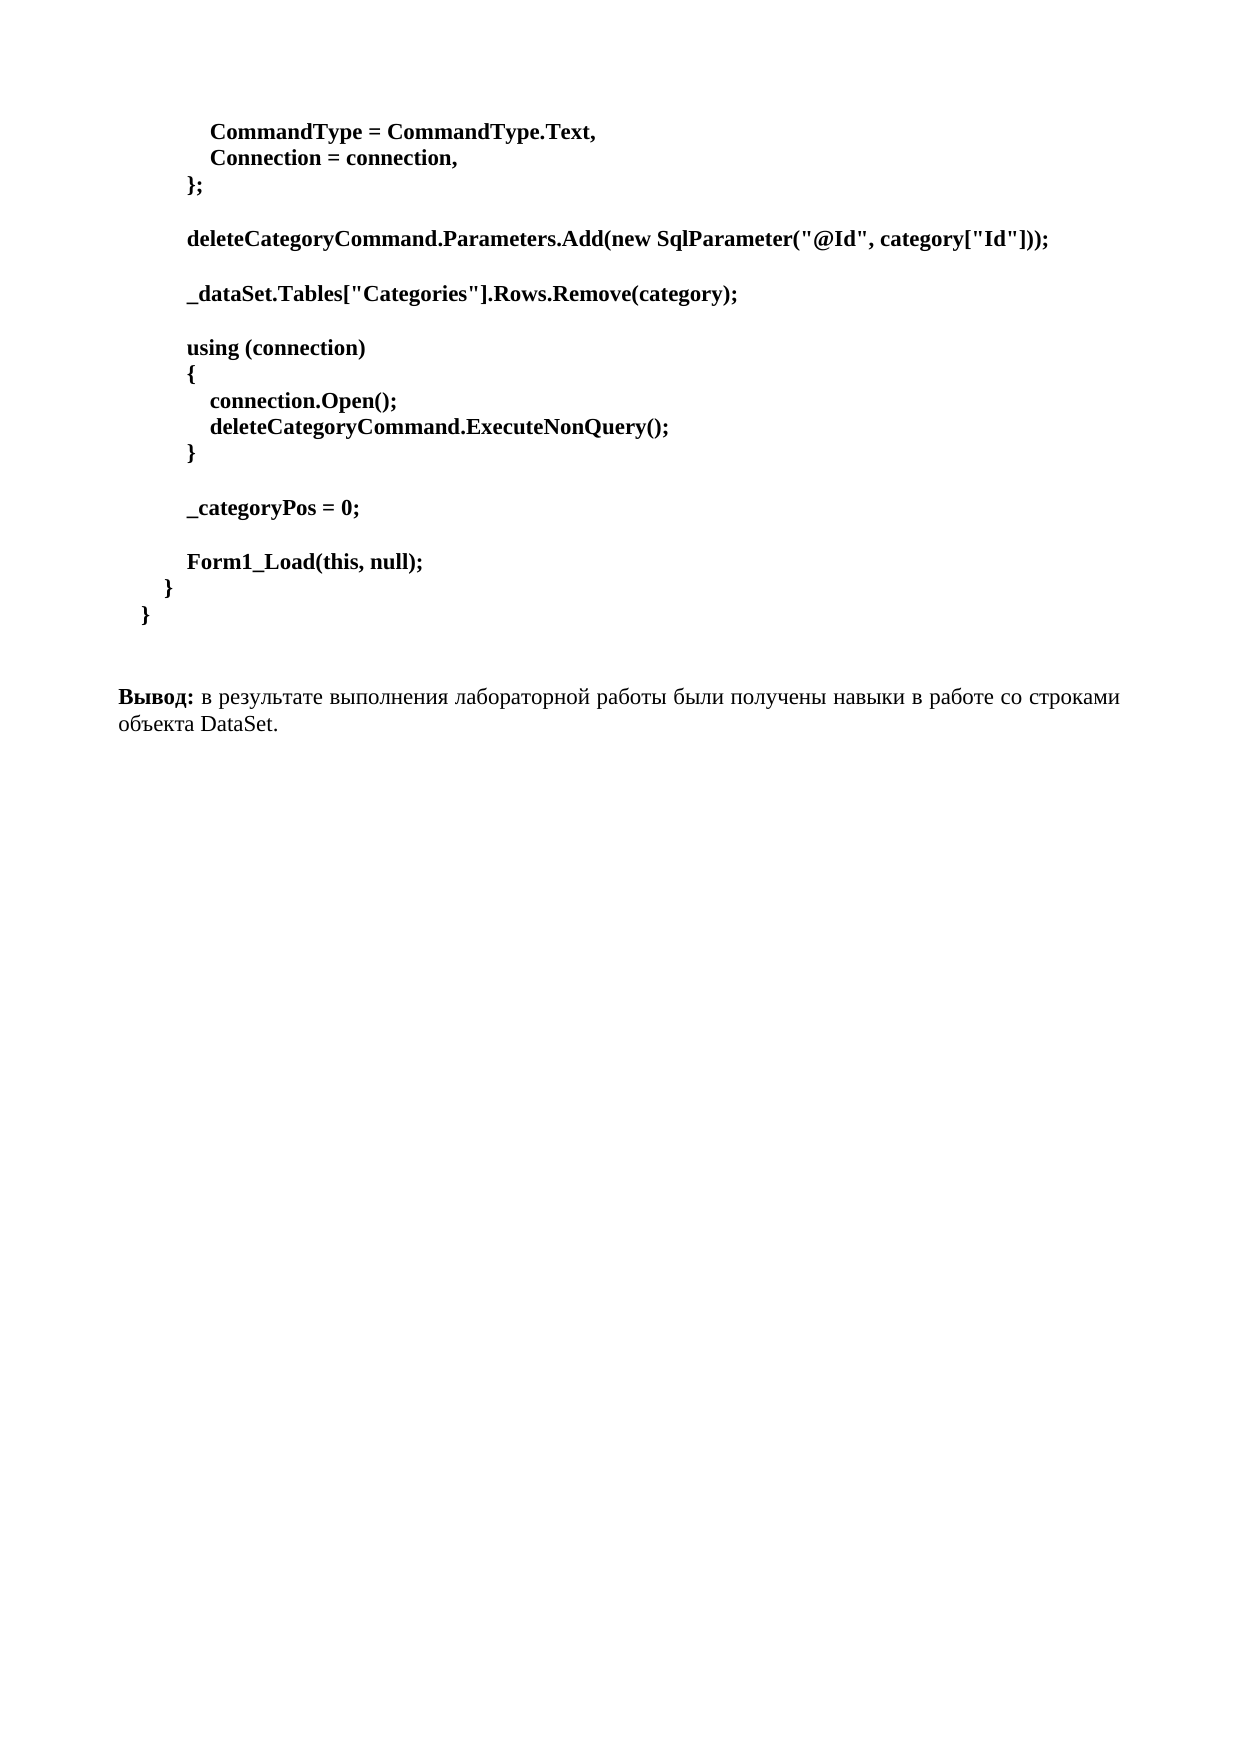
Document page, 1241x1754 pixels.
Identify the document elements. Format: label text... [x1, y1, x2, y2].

text deleteCategoryCommand.Parameters.Add(new SqlParameter("@Id", category["Id"])); [118, 225, 1122, 252]
text _dataSet.Tables["Categories"].Rows.Remove(category); [118, 279, 1122, 306]
text connection.Open(); [118, 387, 1122, 413]
text Connection = connection, [118, 144, 1122, 171]
text { [118, 360, 1122, 387]
text } [118, 574, 1122, 601]
text deleteCategoryCommand.ExecuteNonQuery(); [118, 413, 1122, 439]
text Вывод: в результате выполнения лабораторной работы были получены навыки в работе со строками объекта DataSet. [118, 683, 1122, 736]
text } [118, 601, 1122, 627]
text Form1_Load(this, null); [118, 548, 1122, 574]
text }; [118, 171, 1122, 197]
text CommandType = CommandType.Text, [118, 118, 1122, 144]
text } [118, 439, 1122, 466]
text using (connection) [118, 334, 1122, 360]
text _categoryPos = 0; [118, 494, 1122, 520]
